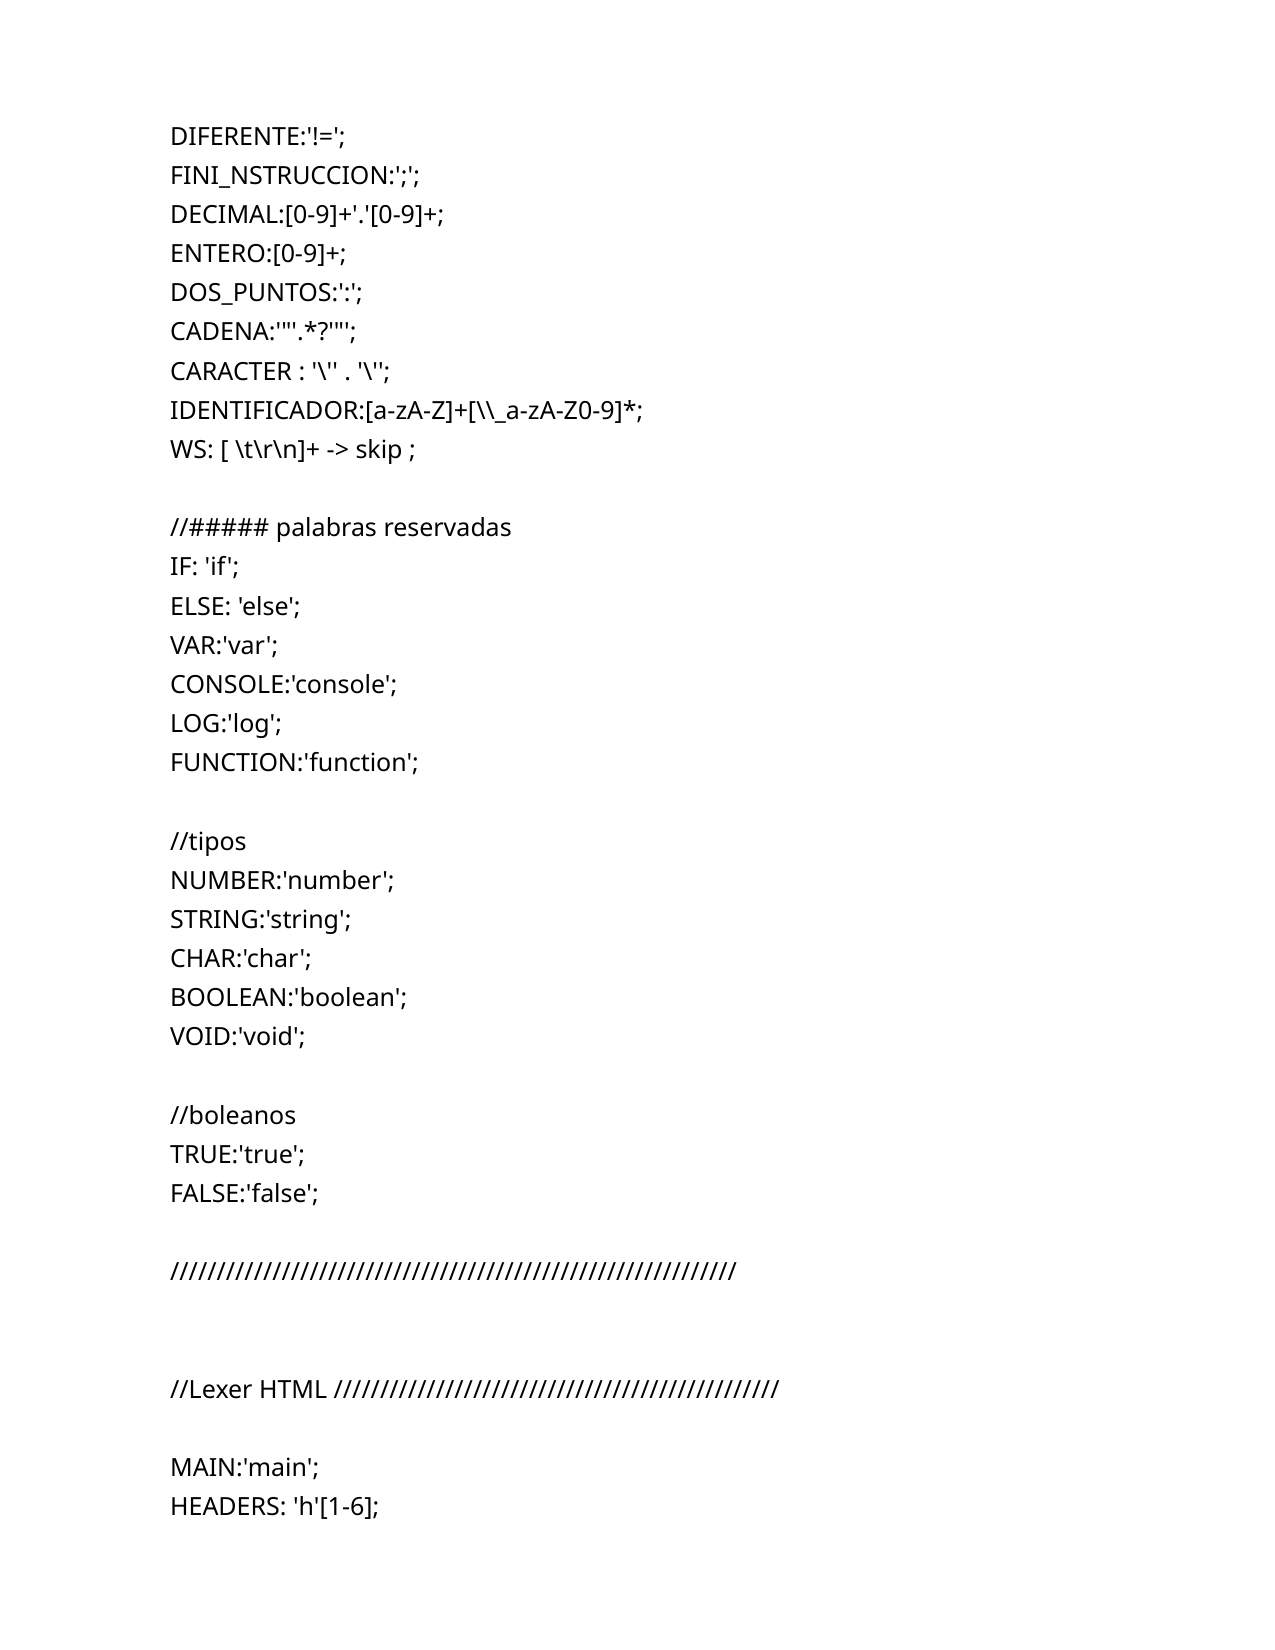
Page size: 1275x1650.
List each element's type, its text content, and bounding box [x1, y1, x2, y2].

text WS: [ \t\r\n]+ -> skip ; [118, 431, 1157, 466]
text ENTERO:[0-9]+; [118, 236, 1157, 270]
text FALSE:'false'; [118, 1176, 1157, 1210]
text ELSE: 'else'; [118, 588, 1157, 622]
text STRING:'string'; [118, 901, 1157, 936]
text FUNCTION:'function'; [118, 745, 1157, 779]
text IF: 'if'; [118, 549, 1157, 583]
text BOOLEAN:'boolean'; [118, 980, 1157, 1014]
text //##### palabras reservadas [118, 510, 1157, 544]
text VOID:'void'; [118, 1019, 1157, 1053]
text CARACTER : '\'' . '\''; [118, 353, 1157, 387]
text CADENA:'"'.*?'"'; [118, 314, 1157, 348]
text NUMBER:'number'; [118, 862, 1157, 896]
text VAR:'var'; [118, 627, 1157, 661]
text ///////////////////////////////////////////////////////////// [118, 1254, 1157, 1288]
text MAIN:'main'; [118, 1450, 1157, 1484]
text TRUE:'true'; [118, 1136, 1157, 1171]
text HEADERS: 'h'[1-6]; [118, 1489, 1157, 1523]
text IDENTIFICADOR:[a-zA-Z]+[\\_a-zA-Z0-9]*; [118, 392, 1157, 426]
text //Lexer HTML //////////////////////////////////////////////// [118, 1371, 1157, 1406]
text LOG:'log'; [118, 706, 1157, 740]
text DOS_PUNTOS:':'; [118, 275, 1157, 309]
text DECIMAL:[0-9]+'.'[0-9]+; [118, 196, 1157, 231]
text CHAR:'char'; [118, 941, 1157, 975]
text FINI_NSTRUCCION:';'; [118, 157, 1157, 191]
text DIFERENTE:'!='; [118, 118, 1157, 152]
text CONSOLE:'console'; [118, 666, 1157, 701]
text //boleanos [118, 1097, 1157, 1131]
text //tipos [118, 823, 1157, 857]
